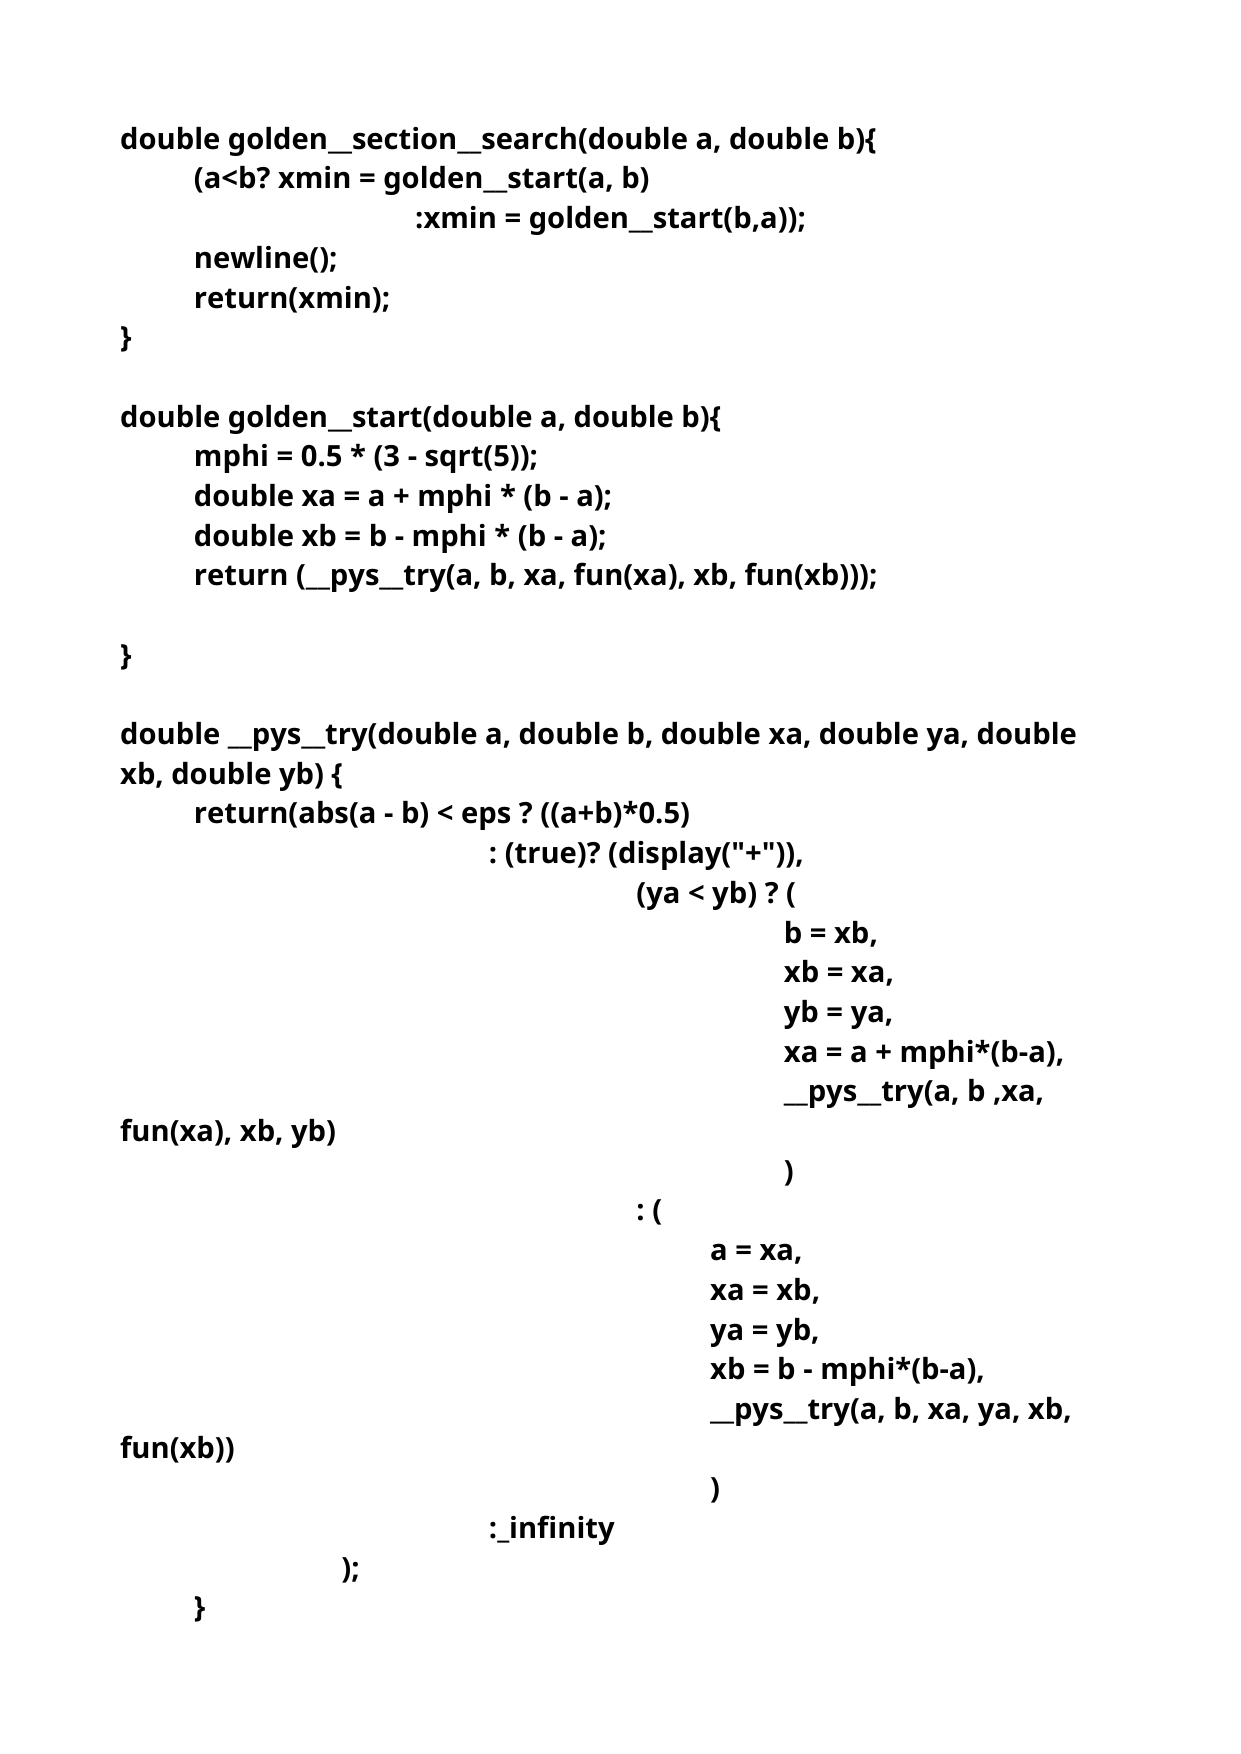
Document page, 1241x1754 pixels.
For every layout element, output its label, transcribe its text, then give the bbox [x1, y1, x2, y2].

text double xb = b - mphi * (b - a); [120, 515, 1120, 555]
text b = xb, [120, 912, 1120, 952]
text } [120, 1587, 1120, 1626]
text __pys__try(a, b, xa, ya, xb, fun(xb)) [120, 1388, 1120, 1467]
text ya = yb, [120, 1309, 1120, 1348]
text a = xa, [120, 1229, 1120, 1269]
text double xa = a + mphi * (b - a); [120, 475, 1120, 515]
text double golden__start(double a, double b){ [120, 396, 1120, 436]
text return (__pys__try(a, b, xa, fun(xa), xb, fun(xb))); [120, 555, 1120, 594]
text __pys__try(a, b ,xa, fun(xa), xb, yb) [120, 1071, 1120, 1150]
text :xmin = golden__start(b,a)); [120, 197, 1120, 237]
text xa = xb, [120, 1269, 1120, 1309]
text ); [120, 1547, 1120, 1587]
text double golden__section__search(double a, double b){ [120, 118, 1120, 158]
text :_infinity [120, 1507, 1120, 1547]
text } [120, 634, 1120, 674]
text return(xmin); [120, 277, 1120, 317]
text ) [120, 1150, 1120, 1190]
text } [120, 317, 1120, 356]
text : (true)? (display("+")), [120, 832, 1120, 872]
text mphi = 0.5 * (3 - sqrt(5)); [120, 436, 1120, 475]
text newline(); [120, 237, 1120, 277]
text xa = a + mphi*(b-a), [120, 1031, 1120, 1071]
text double __pys__try(double a, double b, double xa, double ya, double xb, double yb) { [120, 713, 1120, 793]
text xb = xa, [120, 952, 1120, 991]
text (ya < yb) ? ( [120, 872, 1120, 912]
text xb = b - mphi*(b-a), [120, 1348, 1120, 1388]
text : ( [120, 1190, 1120, 1229]
text return(abs(a - b) < eps ? ((a+b)*0.5) [120, 793, 1120, 832]
text (a<b? xmin = golden__start(a, b) [120, 158, 1120, 197]
text ) [120, 1467, 1120, 1507]
text yb = ya, [120, 991, 1120, 1031]
